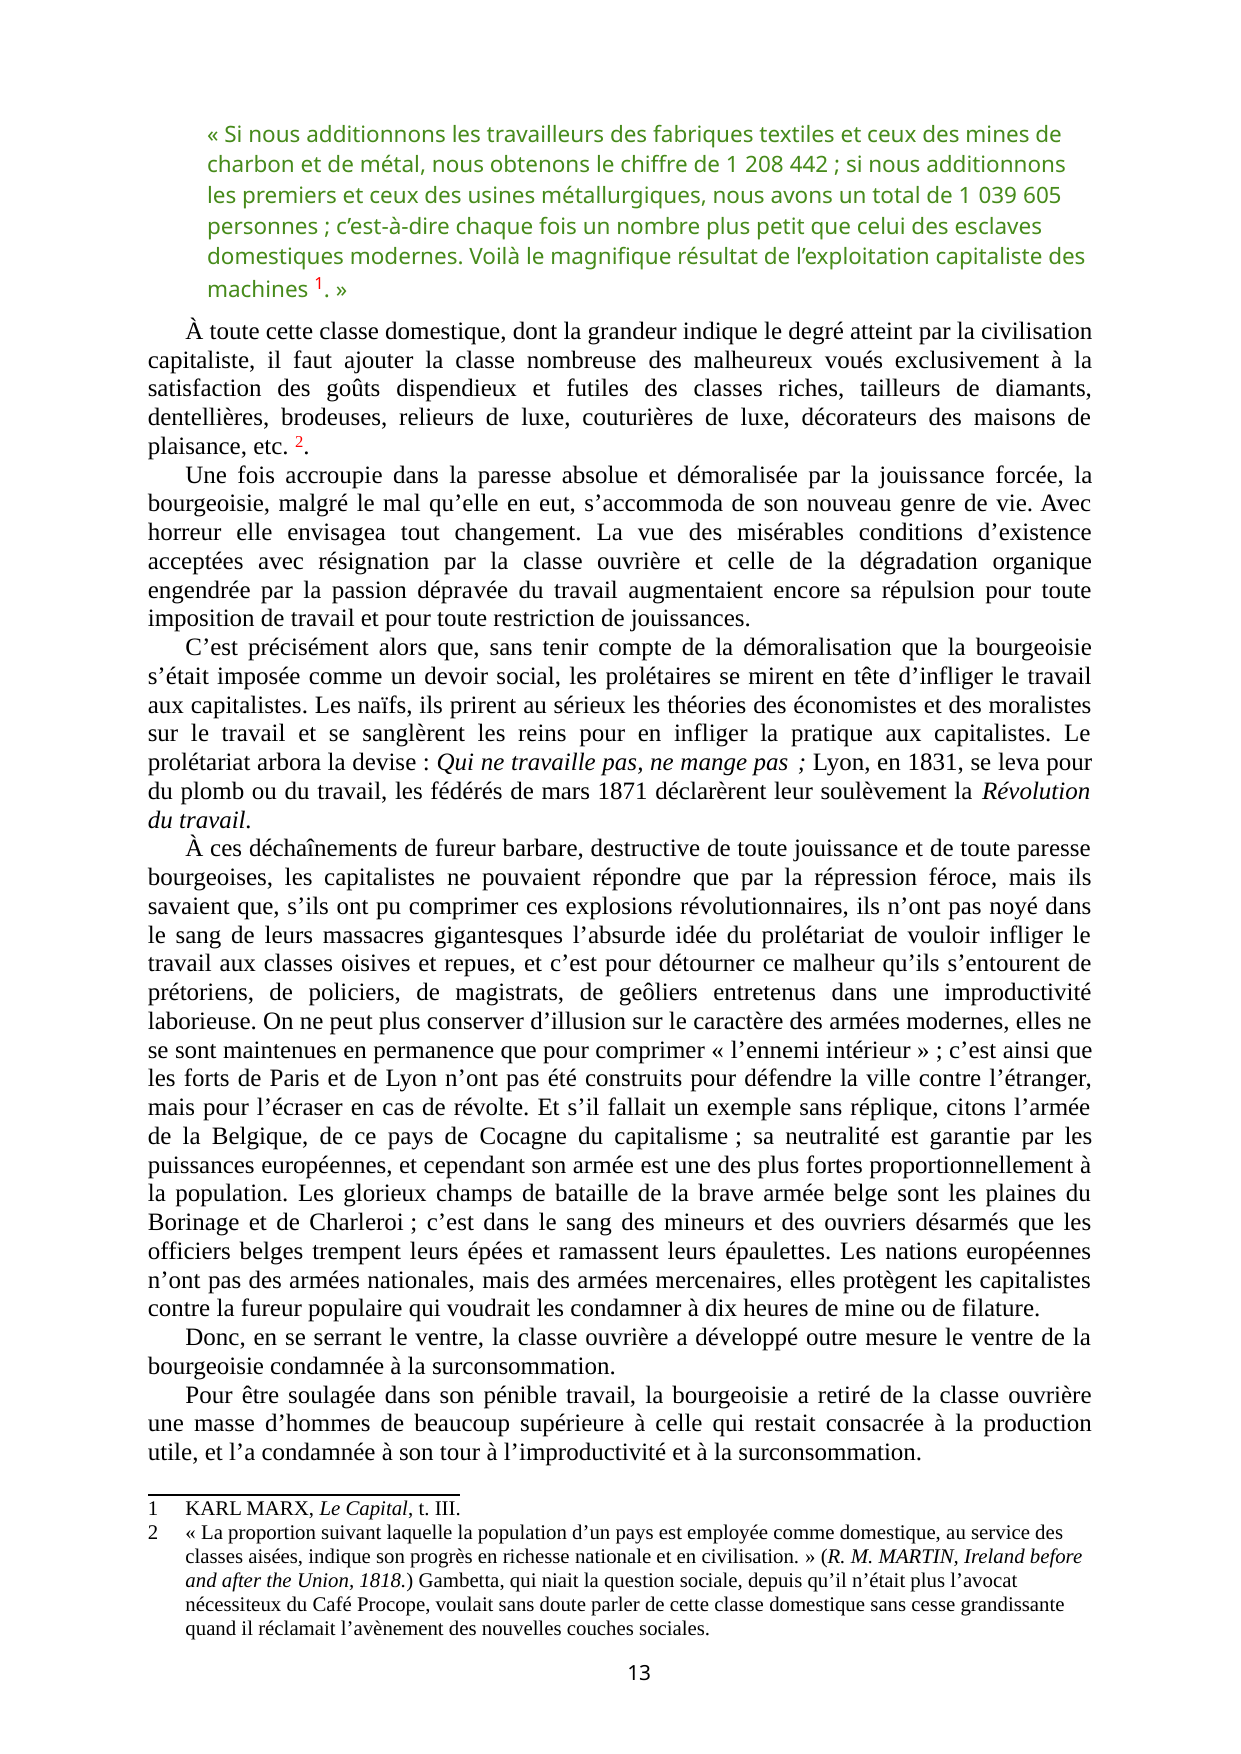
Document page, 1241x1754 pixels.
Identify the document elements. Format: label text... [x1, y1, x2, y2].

text « Si nous additionnons les travailleurs des fabriques textiles et ceux des mines de charbon et de métal, nous obtenons le chiffre de 1 208 442 ; si nous additionnons les premiers et ceux des usines métallurgiques, nous avons un total de 1 039 605 personnes ; c’est-à-dire chaque fois un nombre plus petit que celui des esclaves domestiques modernes. Voilà le magnifique résultat de l’exploitation capitaliste des machines . » [207, 118, 1092, 304]
text Une fois accroupie dans la paresse absolue et démoralisée par la jouis­sance forcée, la bourgeoisie, malgré le mal qu’elle en eut, s’accommoda de son nouveau genre de vie. Avec horreur elle envisagea tout changement. La vue des misérables conditions d’existence acceptées avec résignation par la classe ouvrière et celle de la dégradation organique engendrée par la passion dépra­vée du travail augmentaient encore sa répulsion pour toute imposition de travail et pour toute restriction de jouissances. [148, 460, 1092, 632]
text Donc, en se serrant le ventre, la classe ouvrière a développé outre mesure le ventre de la bourgeoisie condamnée à la surconsommation. [148, 1322, 1092, 1380]
text Pour être soulagée dans son pénible travail, la bourgeoisie a retiré de la classe ouvrière une masse d’hommes de beaucoup supérieure à celle qui restait consacrée à la production utile, et l’a condamnée à son tour à l’improductivité et à la surconsommation. [148, 1380, 1092, 1466]
text KARL MARX, Le Capital, t. III. [148, 1496, 1092, 1519]
text « La proportion suivant laquelle la population d’un pays est employée comme domestique, au service des classes aisées, indique son progrès en richesse nationale et en civilisation. » (R. M. MARTIN, Ireland before and after the Union, 1818.) Gambetta, qui niait la question sociale, depuis qu’il n’était plus l’avocat nécessiteux du Café Procope, voulait sans doute parler de cette classe domestique sans cesse grandissante quand il réclamait l’avènement des nouvelles couches sociales. [148, 1519, 1092, 1640]
text À ces déchaînements de fureur barbare, destructive de toute jouissance et de toute paresse bourgeoises, les capitalistes ne pouvaient répondre que par la répression féroce, mais ils savaient que, s’ils ont pu comprimer ces explosions révolutionnaires, ils n’ont pas noyé dans le sang de leurs massacres gigantesques l’absurde idée du prolétariat de vouloir infliger le travail aux classes oisives et repues, et c’est pour détourner ce malheur qu’ils s’entourent de prétoriens, de policiers, de magistrats, de geôliers entretenus dans une improductivité laborieuse. On ne peut plus conserver d’illusion sur le caractère des armées modernes, elles ne se sont maintenues en permanence que pour comprimer « l’ennemi intérieur » ; c’est ainsi que les forts de Paris et de Lyon n’ont pas été construits pour défendre la ville contre l’étranger, mais pour l’écraser en cas de révolte. Et s’il fallait un exemple sans réplique, citons l’armée de la Belgique, de ce pays de Cocagne du capitalisme ; sa neutralité est garantie par les puissances européennes, et cependant son armée est une des plus fortes proportionnellement à la population. Les glorieux champs de bataille de la brave armée belge sont les plaines du Borinage et de Charleroi ; c’est dans le sang des mineurs et des ouvriers désarmés que les officiers belges trempent leurs épées et ramassent leurs épaulettes. Les nations européennes n’ont pas des armées nationales, mais des armées mercenaires, elles protègent les capitalistes contre la fureur populaire qui voudrait les condamner à dix heures de mine ou de filature. [148, 833, 1092, 1322]
text C’est précisément alors que, sans tenir compte de la démoralisation que la bourgeoisie s’était imposée comme un devoir social, les prolétaires se mirent en tête d’infliger le travail aux capitalistes. Les naïfs, ils prirent au sérieux les théories des économistes et des moralistes sur le travail et se sanglèrent les reins pour en infliger la pratique aux capitalistes. Le prolétariat arbora la devise : Qui ne travaille pas, ne mange pas ; Lyon, en 1831, se leva pour du plomb ou du travail, les fédérés de mars 1871 déclarèrent leur soulèvement la Révolution du travail. [148, 632, 1092, 833]
text À toute cette classe domestique, dont la grandeur indique le degré atteint par la civilisation capitaliste, il faut ajouter la classe nombreuse des malheu­reux voués exclusivement à la satisfaction des goûts dispendieux et futiles des classes riches, tailleurs de diamants, dentellières, brodeuses, relieurs de luxe, couturières de luxe, décorateurs des maisons de plaisance, etc. . [148, 316, 1092, 460]
